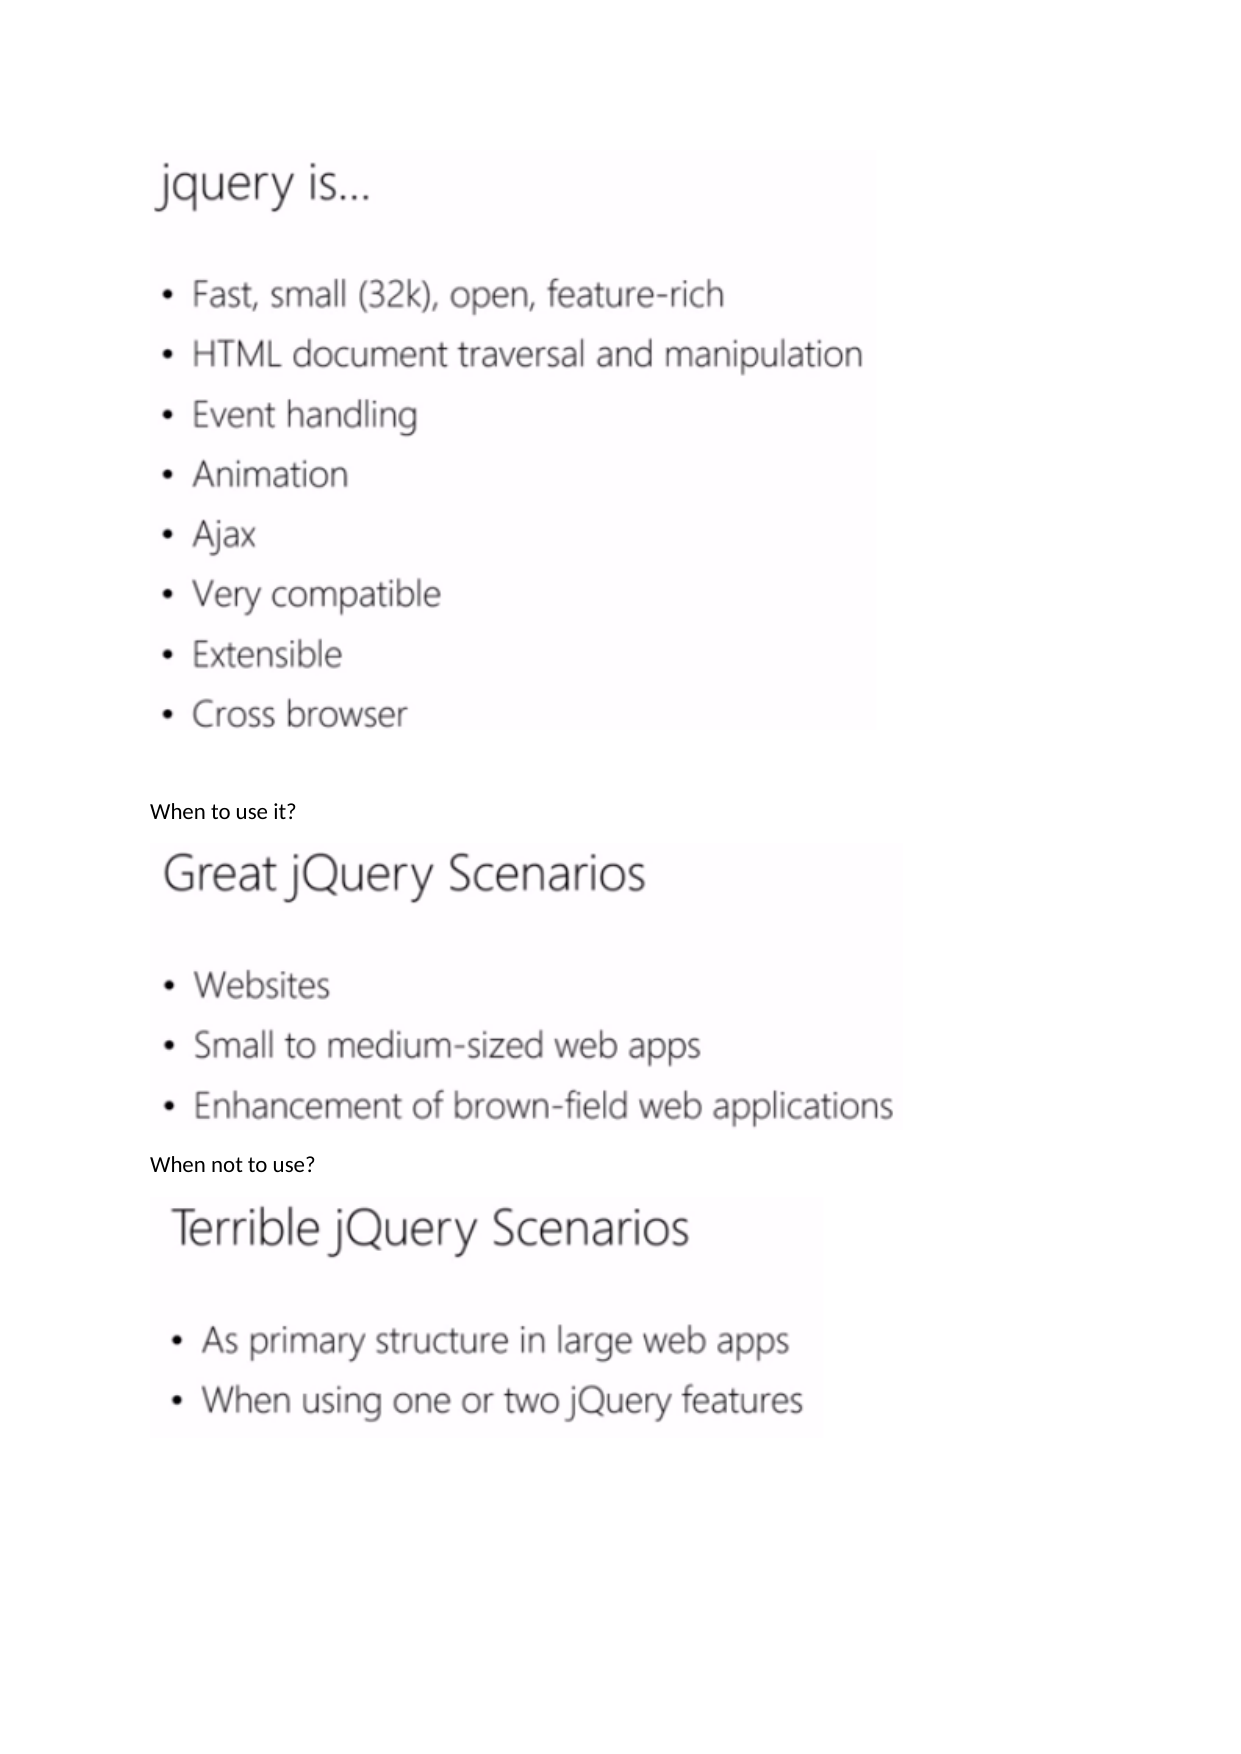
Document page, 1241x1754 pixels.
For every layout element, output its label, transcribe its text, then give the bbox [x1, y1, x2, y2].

picture [150, 150, 877, 730]
picture [150, 843, 904, 1130]
text When to use it? [150, 797, 1090, 825]
picture [150, 1197, 824, 1438]
text When not to use? [150, 1150, 1090, 1178]
